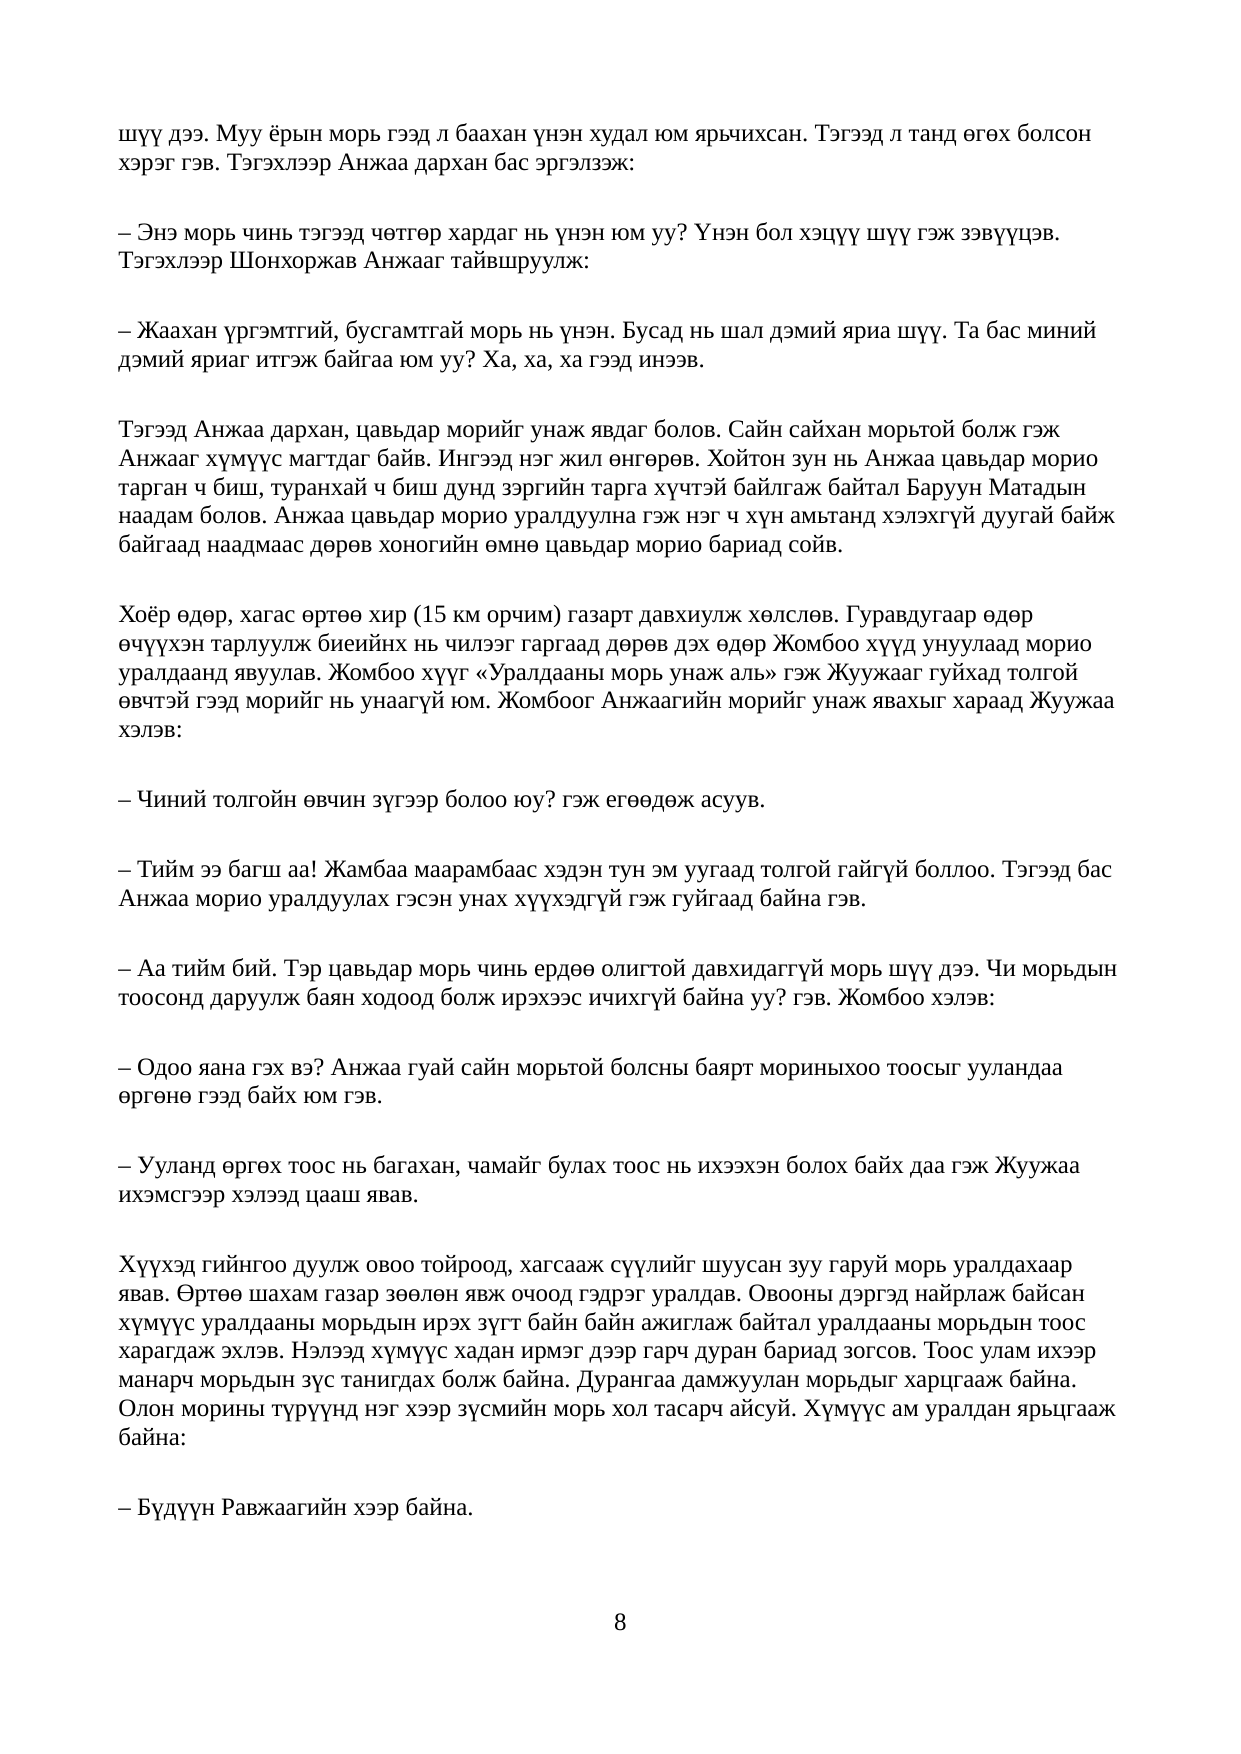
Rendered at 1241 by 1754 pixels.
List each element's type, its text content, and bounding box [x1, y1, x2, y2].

text – Энэ морь чинь тэгээд чөтгөр хардаг нь үнэн юм уу? Үнэн бол хэцүү шүү гэж зэвүүцэв. Тэгэхлээр Шонхоржав Анжааг тайвшруулж: [118, 217, 1122, 303]
text – Ууланд өргөх тоос нь багахан, чамайг булах тоос нь ихээхэн болох байх даа гэж Жуужаа ихэмсгээр хэлээд цааш явав. [118, 1151, 1122, 1237]
text Хоёр өдөр, хагас өртөө хир (15 км орчим) газарт давхиулж хөлслөв. Гуравдугаар өдөр өчүүхэн тарлуулж биеийнх нь чилээг гаргаад дөрөв дэх өдөр Жомбоо хүүд унуулаад морио уралдаанд явуулав. Жомбоо хүүг «Уралдааны морь унаж аль» гэж Жуужааг гуйхад толгой өвчтэй гээд морийг нь унаагүй юм. Жомбоог Анжаагийн морийг унаж явахыг хараад Жуужаа хэлэв: [118, 599, 1122, 772]
text – Тийм ээ багш аа! Жамбаа маарамбаас хэдэн тун эм уугаад толгой гайгүй боллоо. Тэгээд бас Анжаа морио уралдуулах гэсэн унах хүүхэдгүй гэж гуйгаад байна гэв. [118, 854, 1122, 941]
text шүү дээ. Муу ёрын морь гээд л баахан үнэн худал юм ярьчихсан. Тэгээд л танд өгөх болсон хэрэг гэв. Тэгэхлээр Анжаа дархан бас эргэлзэж: [118, 118, 1122, 204]
text – Аа тийм бий. Тэр цавьдар морь чинь ердөө олигтой давхидаггүй морь шүү дээ. Чи морьдын тоосонд даруулж баян ходоод болж ирэхээс ичихгүй байна уу? гэв. Жомбоо хэлэв: [118, 953, 1122, 1039]
text Тэгээд Анжаа дархан, цавьдар морийг унаж явдаг болов. Сайн сайхан морьтой болж гэж Анжааг хүмүүс магтдаг байв. Ингээд нэг жил өнгөрөв. Хойтон зун нь Анжаа цавьдар морио тарган ч биш, туранхай ч биш дунд зэргийн тарга хүчтэй байлгаж байтал Баруун Матадын наадам болов. Анжаа цавьдар морио уралдуулна гэж нэг ч хүн амьтанд хэлэхгүй дуугай байж байгаад наадмаас дөрөв хоногийн өмнө цавьдар морио бариад сойв. [118, 414, 1122, 587]
text Хүүхэд гийнгоо дуулж овоо тойроод, хагсааж сүүлийг шуусан зуу гаруй морь уралдахаар явав. Өртөө шахам газар зөөлөн явж очоод гэдрэг уралдав. Овооны дэргэд найрлаж байсан хүмүүс уралдааны морьдын ирэх зүгт байн байн ажиглаж байтал уралдааны морьдын тоос харагдаж эхлэв. Нэлээд хүмүүс хадан ирмэг дээр гарч дуран бариад зогсов. Тоос улам ихээр манарч морьдын зүс танигдах болж байна. Дурангаа дамжуулан морьдыг харцгааж байна. Олон морины түрүүнд нэг хээр зүсмийн морь хол тасарч айсуй. Хүмүүс ам уралдан ярьцгааж байна: [118, 1249, 1122, 1479]
text – Бүдүүн Равжаагийн хээр байна. [118, 1492, 1122, 1549]
text – Жаахан үргэмтгий, бусгамтгай морь нь үнэн. Бусад нь шал дэмий яриа шүү. Та бас миний дэмий яриаг итгэж байгаа юм уу? Ха, ха, ха гээд инээв. [118, 316, 1122, 402]
text – Одоо яана гэх вэ? Анжаа гуай сайн морьтой болсны баярт мориныхоо тоосыг ууландаа өргөнө гээд байх юм гэв. [118, 1052, 1122, 1138]
text – Чиний толгойн өвчин зүгээр болоо юу? гэж егөөдөж асуув. [118, 784, 1122, 842]
